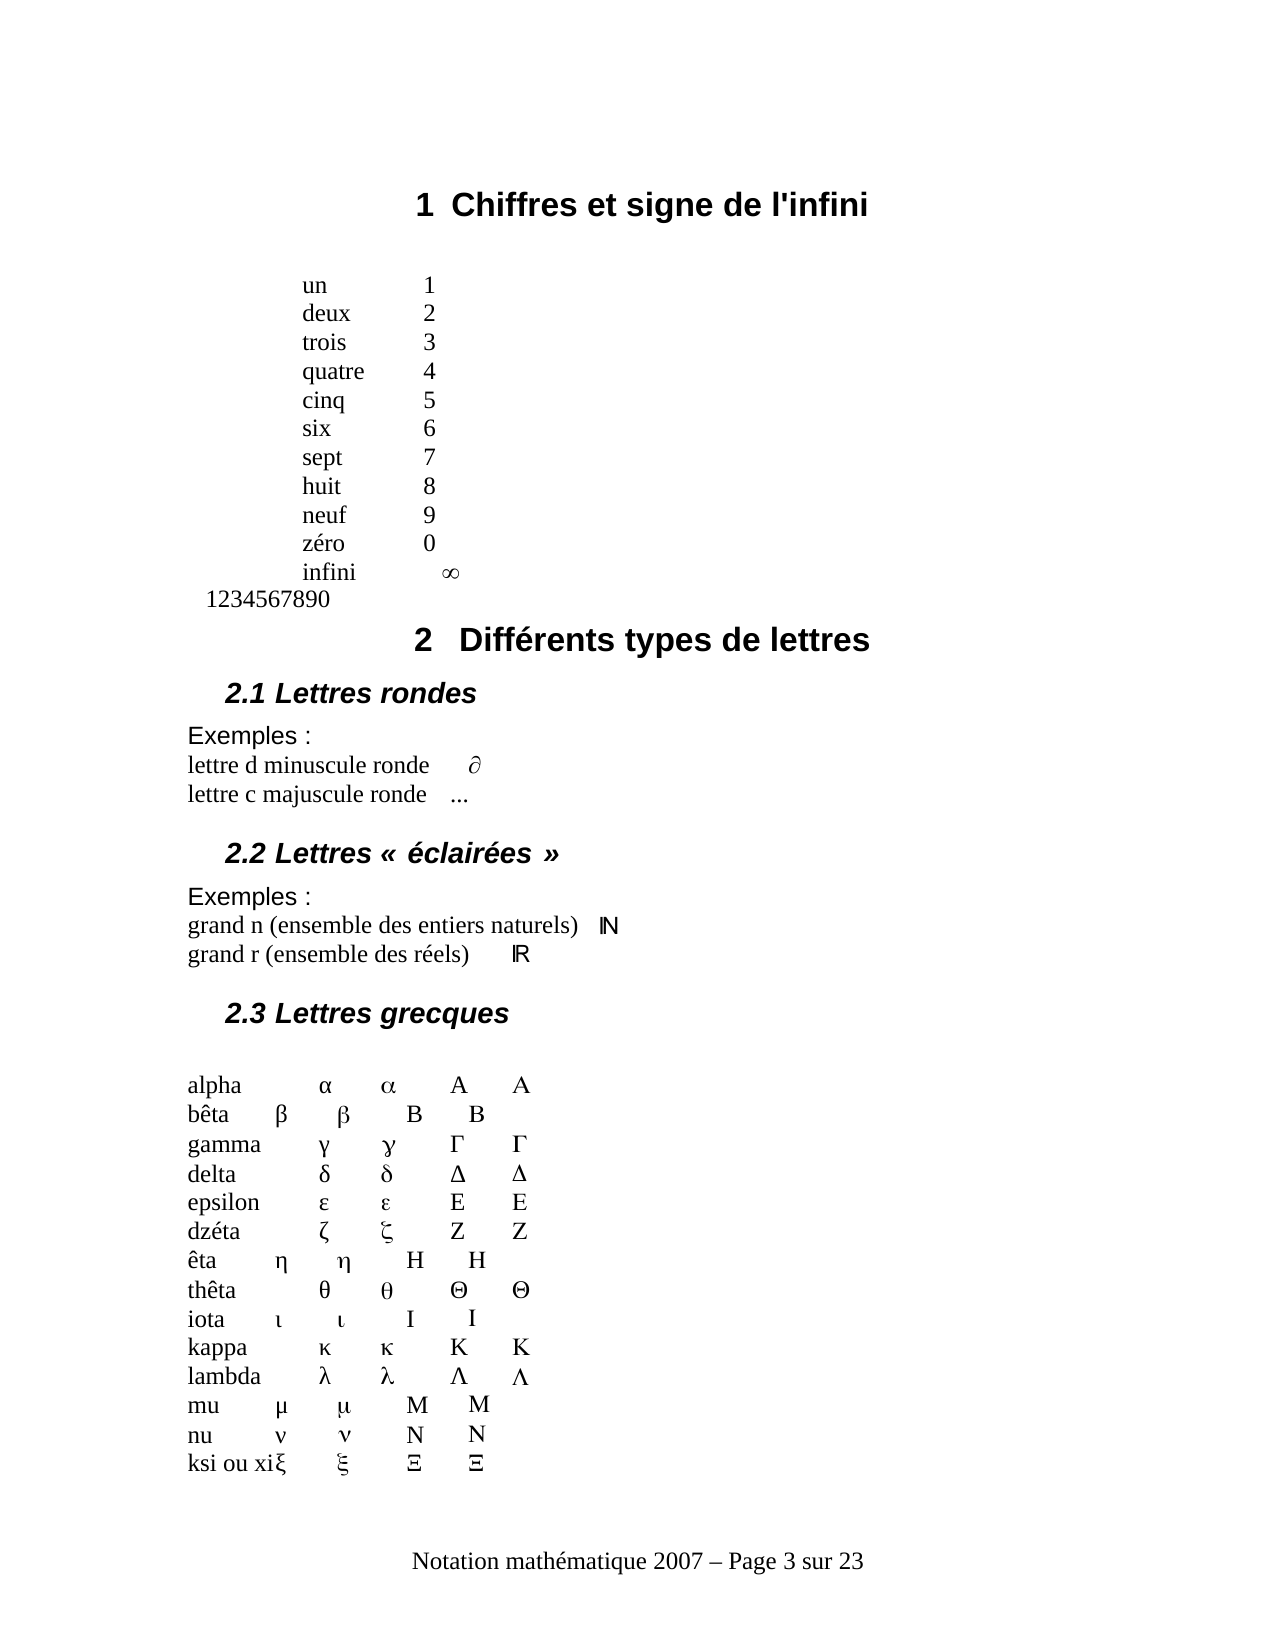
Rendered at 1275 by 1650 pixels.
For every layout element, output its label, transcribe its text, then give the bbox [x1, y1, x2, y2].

subtitle Lettres grecques [217, 997, 1087, 1030]
text grand n (ensemble des entiers naturels) [187, 910, 1087, 939]
text trois 3 [187, 327, 1087, 356]
text quatre 4 [187, 356, 1087, 385]
text êta η Η [187, 1245, 1087, 1275]
text bêta β Β [187, 1099, 1087, 1129]
text Exemples : [187, 721, 1087, 750]
text kappa κ Κ [187, 1332, 1087, 1361]
text ksi ou xi ξ Ξ [187, 1448, 1087, 1478]
text epsilon ε Ε [187, 1187, 1087, 1216]
text thêta θ Θ [187, 1275, 1087, 1304]
subtitle Différents types de lettres [187, 619, 1087, 658]
subtitle Lettres rondes [217, 676, 1087, 709]
text gamma γ Γ [187, 1129, 1087, 1159]
text nu ν Ν [187, 1420, 1087, 1448]
text huit 8 [187, 471, 1087, 500]
text un 1 [187, 270, 1087, 298]
text lettre d minuscule ronde [187, 750, 1087, 779]
text sept 7 [187, 442, 1087, 471]
text mu μ Μ [187, 1390, 1087, 1420]
text neuf 9 [187, 500, 1087, 528]
text delta δ Δ [187, 1159, 1087, 1187]
text grand r (ensemble des réels) [187, 939, 1087, 968]
text zéro 0 [187, 528, 1087, 557]
text lambda λ Λ [187, 1361, 1087, 1390]
text six 6 [187, 413, 1087, 442]
text iota ι Ι [187, 1304, 1087, 1332]
text Exemples : [187, 882, 1087, 910]
text dzéta ζ Ζ [187, 1216, 1087, 1245]
text cinq 5 [187, 385, 1087, 413]
subtitle Chiffres et signe de l'infini [187, 185, 1087, 223]
subtitle Lettres « éclairées » [217, 836, 1087, 870]
text infini [187, 557, 1087, 586]
text lettre c majuscule ronde ... [187, 779, 1087, 807]
text alpha α Α [187, 1071, 1087, 1099]
text deux 2 [187, 298, 1087, 327]
